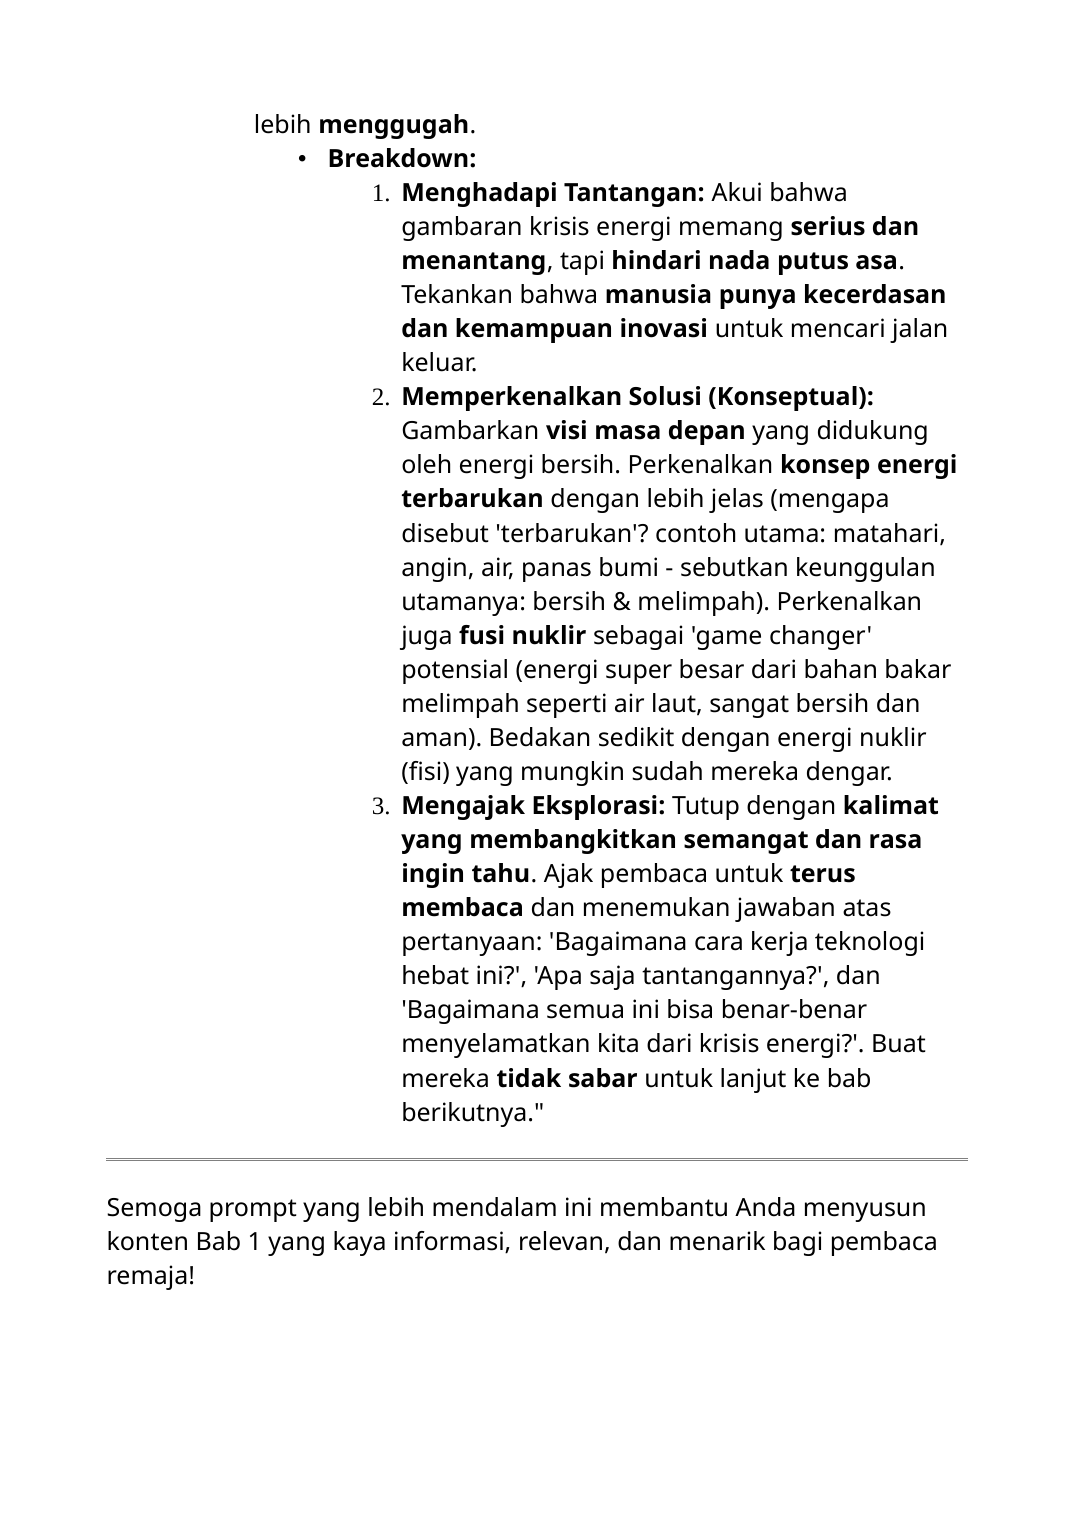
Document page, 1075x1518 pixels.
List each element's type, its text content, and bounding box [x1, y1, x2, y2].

list lebih menggugah. [224, 106, 968, 141]
list Menghadapi Tantangan: Akui bahwa gambaran krisis energi memang serius dan menantang, tapi hindari nada putus asa. Tekankan bahwa manusia punya kecerdasan dan kemampuan inovasi untuk mencari jalan keluar. [372, 174, 968, 379]
list Breakdown: [298, 141, 968, 174]
list Mengajak Eksplorasi: Tutup dengan kalimat yang membangkitkan semangat dan rasa ingin tahu. Ajak pembaca untuk terus membaca dan menemukan jawaban atas pertanyaan: 'Bagaimana cara kerja teknologi hebat ini?', 'Apa saja tantangannya?', dan 'Bagaimana semua ini bisa benar-benar menyelamatkan kita dari krisis energi?'. Buat mereka tidak sabar untuk lanjut ke bab berikutnya." [372, 788, 968, 1128]
text Semoga prompt yang lebih mendalam ini membantu Anda menyusun konten Bab 1 yang kaya informasi, relevan, dan menarik bagi pembaca remaja! [106, 1190, 968, 1292]
list Memperkenalkan Solusi (Konseptual): Gambarkan visi masa depan yang didukung oleh energi bersih. Perkenalkan konsep energi terbarukan dengan lebih jelas (mengapa disebut 'terbarukan'? contoh utama: matahari, angin, air, panas bumi - sebutkan keunggulan utamanya: bersih & melimpah). Perkenalkan juga fusi nuklir sebagai 'game changer' potensial (energi super besar dari bahan bakar melimpah seperti air laut, sangat bersih dan aman). Bedakan sedikit dengan energi nuklir (fisi) yang mungkin sudah mereka dengar. [372, 379, 968, 788]
